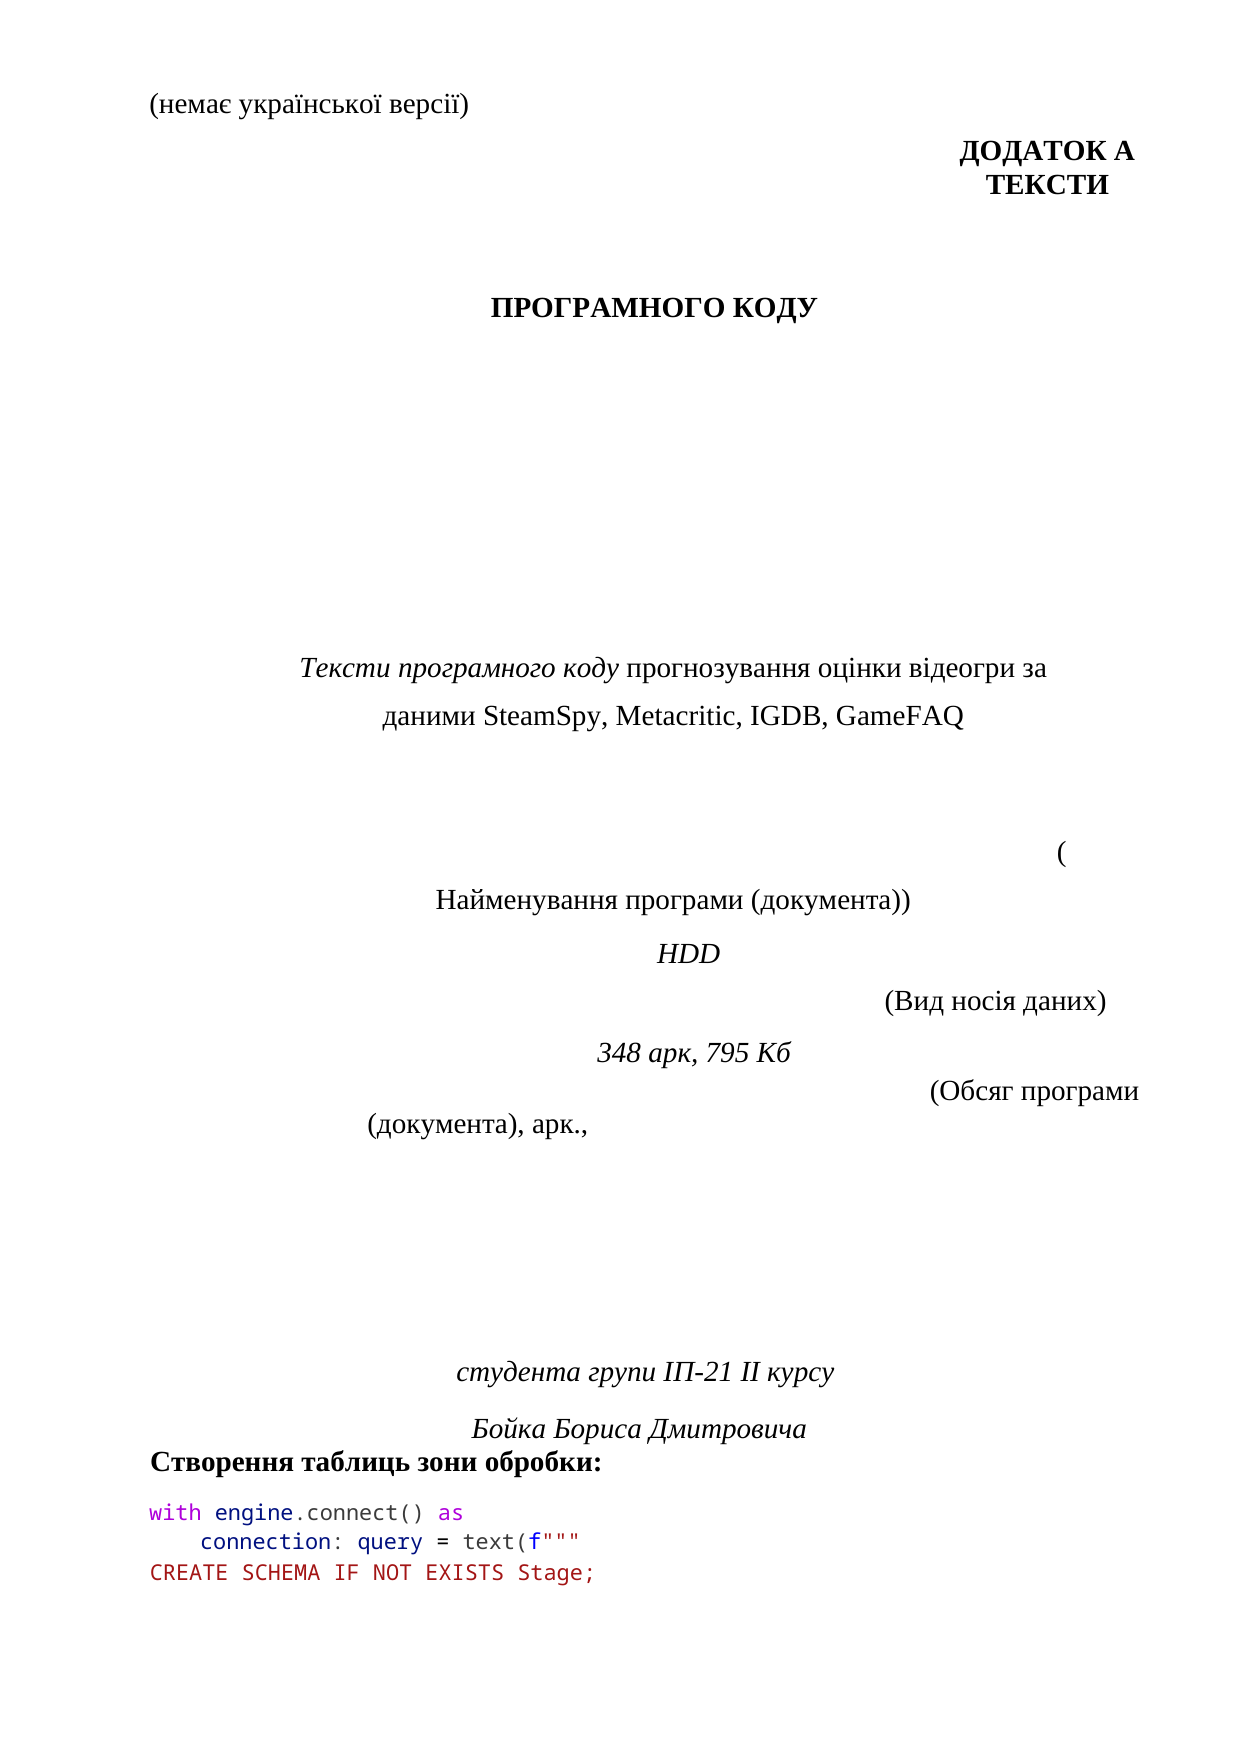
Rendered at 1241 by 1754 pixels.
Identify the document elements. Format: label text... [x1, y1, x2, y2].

picture [413, 982, 885, 1011]
text ДОДАТОК А ТЕКСТИ ПРОГРАМНОГО КОДУ [147, 133, 1161, 324]
text Створення таблиць зони обробки: [150, 1444, 1161, 1478]
text 348 арк, 795 Кб [147, 1036, 791, 1069]
picture [367, 1071, 930, 1100]
text студента групи ІП-21 ІІ курсу [456, 1354, 1161, 1388]
picture [280, 742, 1057, 862]
text HDD [474, 936, 720, 969]
picture [150, 123, 930, 287]
picture [0, 1022, 564, 1063]
text with engine.connect() as connection: query = text(f""" [149, 1497, 584, 1556]
text (Обсяг програми (документа), арк., [367, 1072, 1161, 1140]
text Тексти програмного коду прогнозування оцінки відеогри за даними SteamSpy, Metacritic, IGDB, GameFAQ (Найменування програми (документа)) [279, 650, 1067, 916]
text (немає української версії) [149, 86, 1153, 119]
text Бойка Бориса Дмитровича [471, 1411, 1161, 1444]
text (Вид носія даних) [414, 972, 1161, 1017]
picture [0, 935, 474, 977]
text CREATE SCHEMA IF NOT EXISTS Stage; [149, 1557, 1161, 1587]
